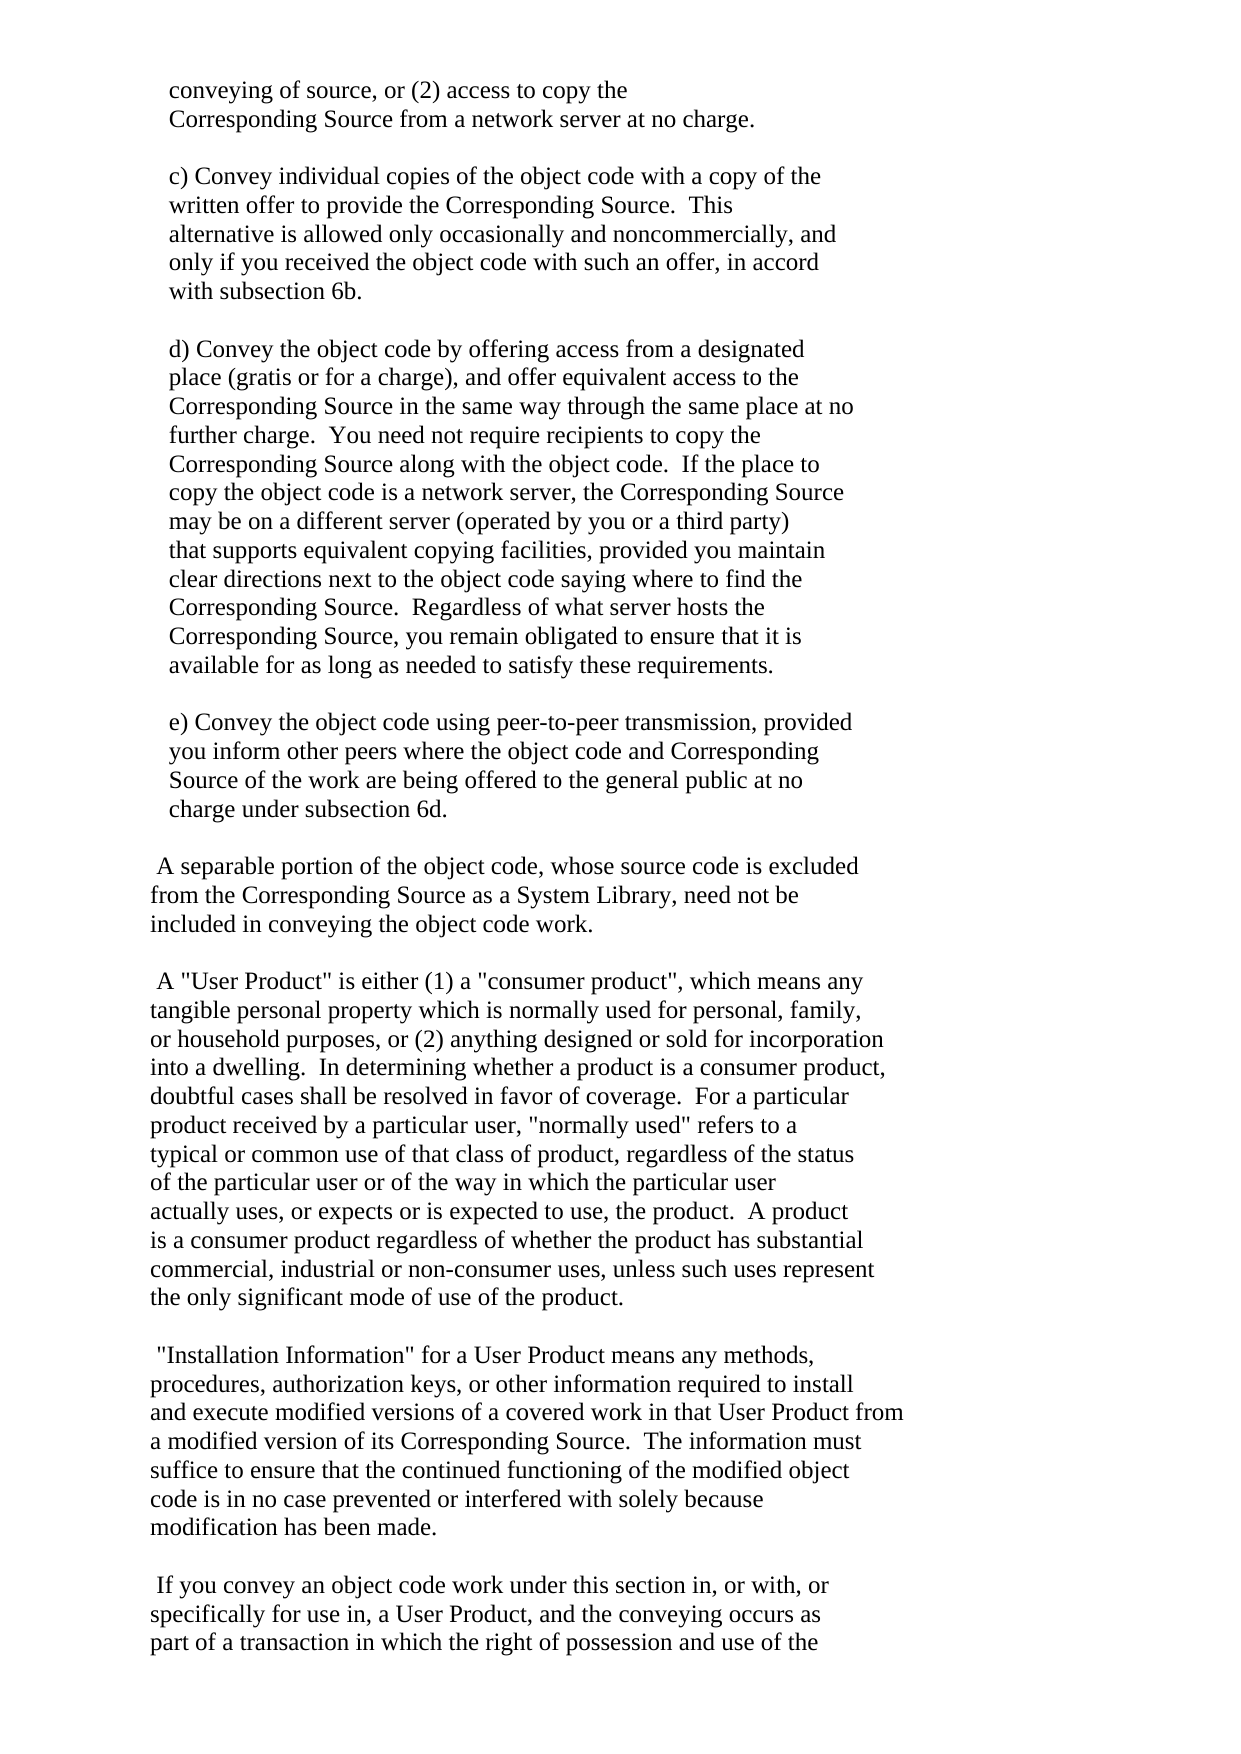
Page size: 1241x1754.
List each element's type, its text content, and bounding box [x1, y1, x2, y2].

text modification has been made. [150, 1512, 1090, 1541]
text product received by a particular user, "normally used" refers to a [150, 1110, 1090, 1139]
text with subsection 6b. [150, 276, 1090, 305]
text of the particular user or of the way in which the particular user [150, 1167, 1090, 1196]
text specifically for use in, a User Product, and the conveying occurs as [150, 1599, 1090, 1627]
text available for as long as needed to satisfy these requirements. [150, 650, 1090, 679]
text "Installation Information" for a User Product means any methods, [150, 1340, 1090, 1369]
text that supports equivalent copying facilities, provided you maintain [150, 535, 1090, 564]
text into a dwelling. In determining whether a product is a consumer product, [150, 1052, 1090, 1081]
text typical or common use of that class of product, regardless of the status [150, 1139, 1090, 1167]
text copy the object code is a network server, the Corresponding Source [150, 477, 1090, 506]
text commercial, industrial or non-consumer uses, unless such uses represent [150, 1254, 1090, 1282]
text e) Convey the object code using peer-to-peer transmission, provided [150, 707, 1090, 736]
text charge under subsection 6d. [150, 794, 1090, 822]
text place (gratis or for a charge), and offer equivalent access to the [150, 362, 1090, 391]
text is a consumer product regardless of whether the product has substantial [150, 1225, 1090, 1254]
text Source of the work are being offered to the general public at no [150, 765, 1090, 794]
text part of a transaction in which the right of possession and use of the [150, 1627, 1090, 1656]
text Corresponding Source from a network server at no charge. [150, 104, 1090, 132]
text Corresponding Source, you remain obligated to ensure that it is [150, 621, 1090, 650]
text A "User Product" is either (1) a "consumer product", which means any [150, 966, 1090, 995]
text alternative is allowed only occasionally and noncommercially, and [150, 219, 1090, 247]
text suffice to ensure that the continued functioning of the modified object [150, 1455, 1090, 1484]
text written offer to provide the Corresponding Source. This [150, 190, 1090, 219]
text or household purposes, or (2) anything designed or sold for incorporation [150, 1024, 1090, 1052]
text c) Convey individual copies of the object code with a copy of the [150, 161, 1090, 190]
text doubtful cases shall be resolved in favor of coverage. For a particular [150, 1081, 1090, 1110]
text actually uses, or expects or is expected to use, the product. A product [150, 1196, 1090, 1225]
text d) Convey the object code by offering access from a designated [150, 334, 1090, 362]
text the only significant mode of use of the product. [150, 1282, 1090, 1311]
text Corresponding Source in the same way through the same place at no [150, 391, 1090, 420]
text may be on a different server (operated by you or a third party) [150, 506, 1090, 535]
text a modified version of its Corresponding Source. The information must [150, 1426, 1090, 1455]
text If you convey an object code work under this section in, or with, or [150, 1570, 1090, 1599]
text tangible personal property which is normally used for personal, family, [150, 995, 1090, 1024]
text procedures, authorization keys, or other information required to install [150, 1369, 1090, 1397]
text further charge. You need not require recipients to copy the [150, 420, 1090, 449]
text and execute modified versions of a covered work in that User Product from [150, 1397, 1090, 1426]
text A separable portion of the object code, whose source code is excluded [150, 851, 1090, 880]
text clear directions next to the object code saying where to find the [150, 564, 1090, 592]
text only if you received the object code with such an offer, in accord [150, 247, 1090, 276]
text conveying of source, or (2) access to copy the [150, 75, 1090, 104]
text included in conveying the object code work. [150, 909, 1090, 937]
text Corresponding Source along with the object code. If the place to [150, 449, 1090, 477]
text Corresponding Source. Regardless of what server hosts the [150, 592, 1090, 621]
text from the Corresponding Source as a System Library, need not be [150, 880, 1090, 909]
text you inform other peers where the object code and Corresponding [150, 736, 1090, 765]
text code is in no case prevented or interfered with solely because [150, 1484, 1090, 1512]
